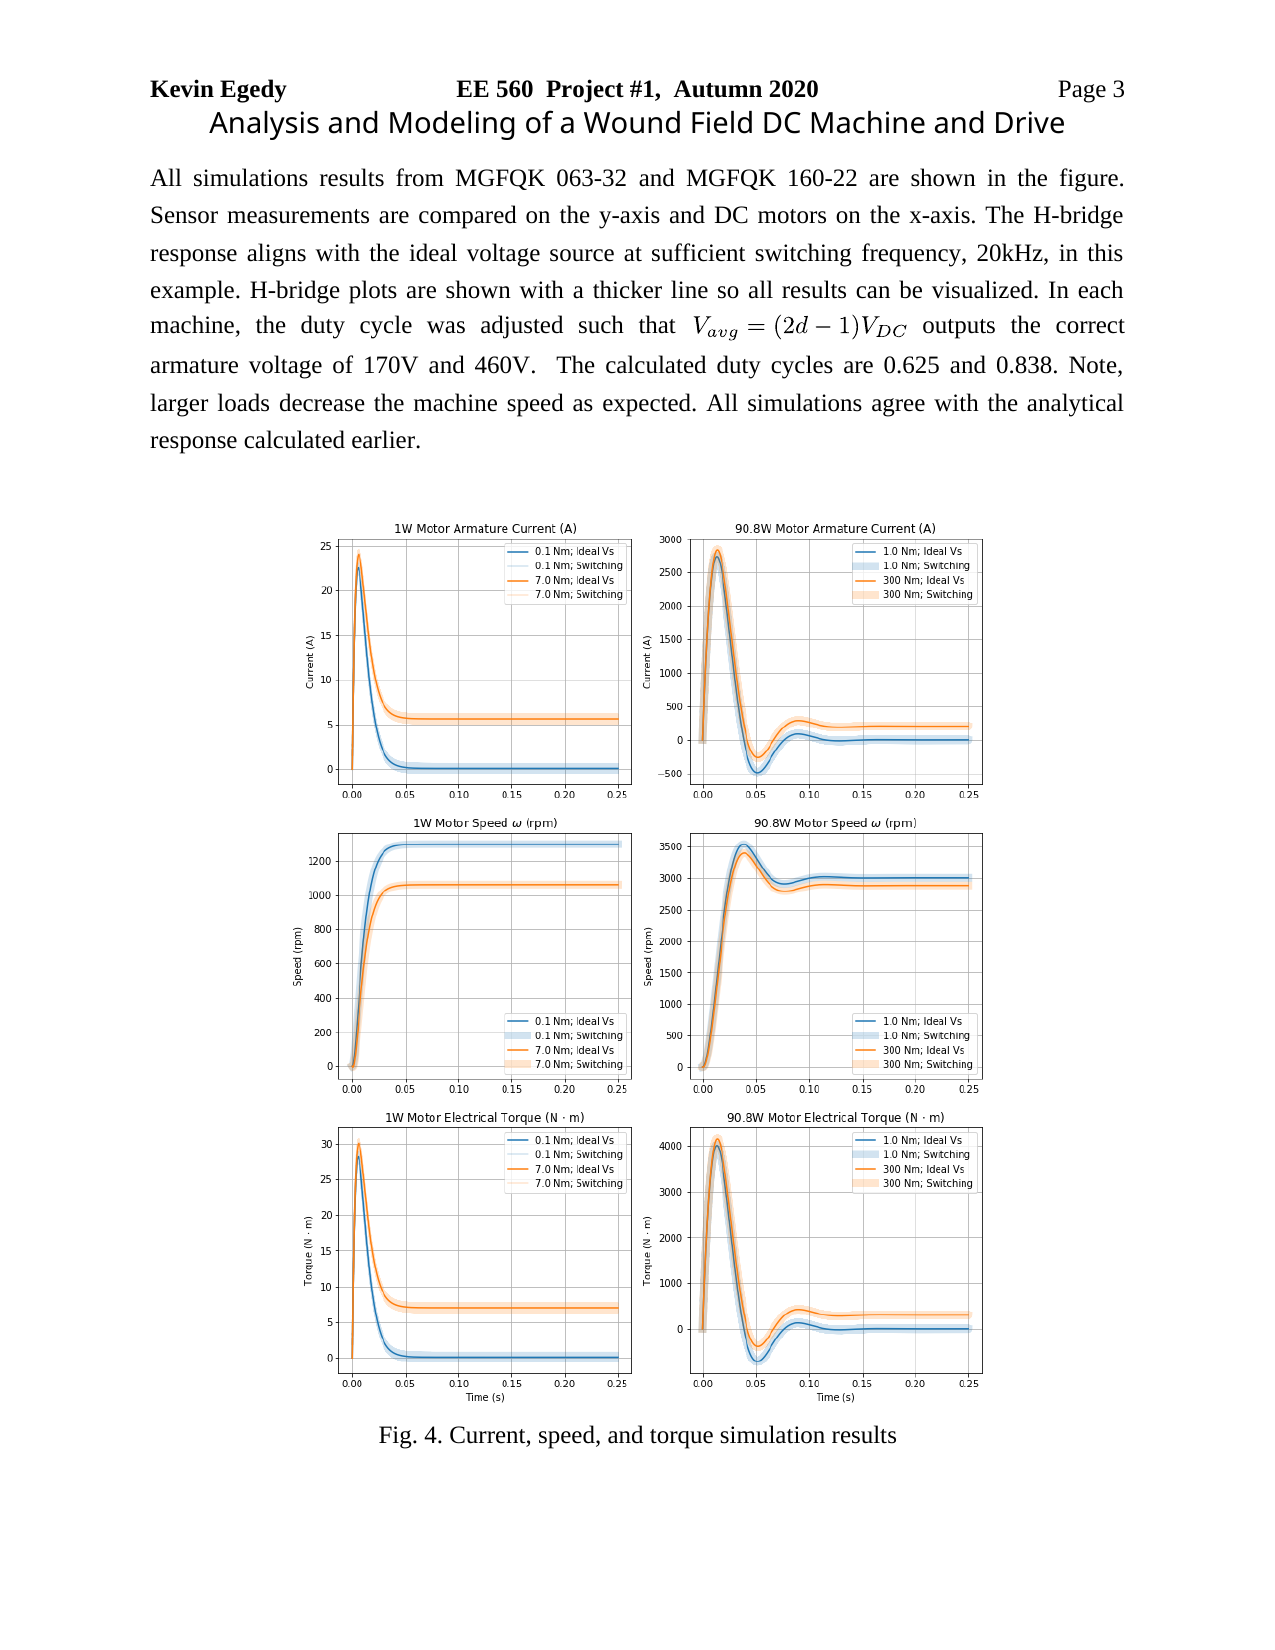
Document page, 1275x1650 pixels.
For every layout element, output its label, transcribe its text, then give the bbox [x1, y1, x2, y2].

picture [287, 516, 988, 1409]
text All simulations results from MGFQK 063-32 and MGFQK 160-22 are shown in the figure. Sensor measurements are compared on the y-axis and DC motors on the x-axis. The H-bridge response aligns with the ideal voltage source at sufficient switching frequency, 20kHz, in this example. H-bridge plots are shown with a thicker line so all results can be visualized. In each machine, the duty cycle was adjusted such that outputs the correct armature voltage of 170V and 460V. The calculated duty cycles are 0.625 and 0.838. Note, larger loads decrease the machine speed as expected. All simulations agree with the analytical response calculated earlier. [150, 154, 1125, 454]
text Fig. 4. Current, speed, and torque simulation results [150, 516, 1125, 1449]
